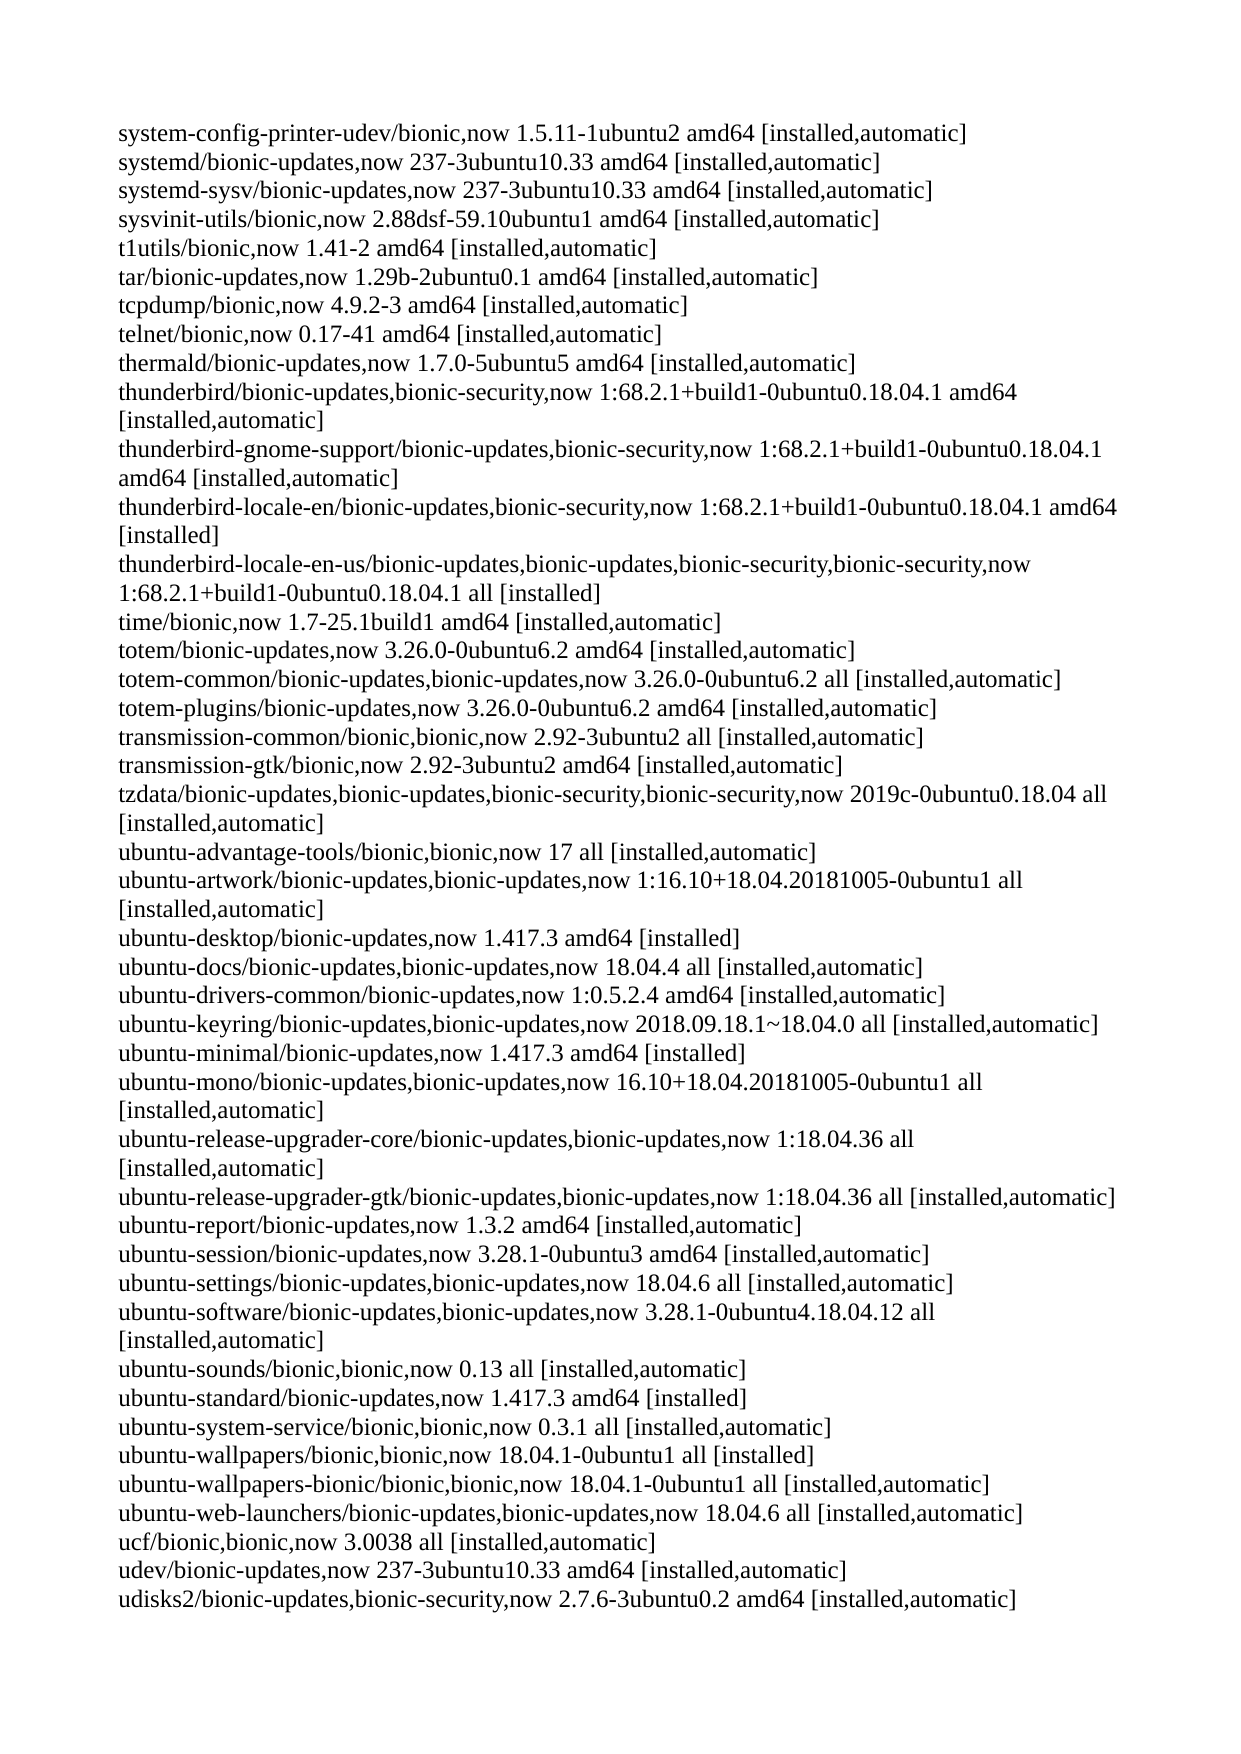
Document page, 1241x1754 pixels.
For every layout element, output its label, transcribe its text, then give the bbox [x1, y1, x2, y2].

text tzdata/bionic-updates,bionic-updates,bionic-security,bionic-security,now 2019c-0ubuntu0.18.04 all [installed,automatic] [118, 779, 1122, 837]
text ucf/bionic,bionic,now 3.0038 all [installed,automatic] [118, 1527, 1122, 1556]
text ubuntu-minimal/bionic-updates,now 1.417.3 amd64 [installed] [118, 1038, 1122, 1067]
text ubuntu-drivers-common/bionic-updates,now 1:0.5.2.4 amd64 [installed,automatic] [118, 981, 1122, 1009]
text ubuntu-standard/bionic-updates,now 1.417.3 amd64 [installed] [118, 1383, 1122, 1412]
text ubuntu-report/bionic-updates,now 1.3.2 amd64 [installed,automatic] [118, 1211, 1122, 1239]
text ubuntu-keyring/bionic-updates,bionic-updates,now 2018.09.18.1~18.04.0 all [installed,automatic] [118, 1009, 1122, 1038]
text ubuntu-advantage-tools/bionic,bionic,now 17 all [installed,automatic] [118, 837, 1122, 866]
text systemd/bionic-updates,now 237-3ubuntu10.33 amd64 [installed,automatic] [118, 147, 1122, 176]
text ubuntu-software/bionic-updates,bionic-updates,now 3.28.1-0ubuntu4.18.04.12 all [installed,automatic] [118, 1297, 1122, 1354]
text thunderbird-locale-en-us/bionic-updates,bionic-updates,bionic-security,bionic-security,now 1:68.2.1+build1-0ubuntu0.18.04.1 all [installed] [118, 549, 1122, 607]
text thunderbird-gnome-support/bionic-updates,bionic-security,now 1:68.2.1+build1-0ubuntu0.18.04.1 amd64 [installed,automatic] [118, 434, 1122, 492]
text ubuntu-docs/bionic-updates,bionic-updates,now 18.04.4 all [installed,automatic] [118, 952, 1122, 981]
text ubuntu-system-service/bionic,bionic,now 0.3.1 all [installed,automatic] [118, 1412, 1122, 1441]
text ubuntu-web-launchers/bionic-updates,bionic-updates,now 18.04.6 all [installed,automatic] [118, 1498, 1122, 1527]
text ubuntu-desktop/bionic-updates,now 1.417.3 amd64 [installed] [118, 923, 1122, 952]
text transmission-common/bionic,bionic,now 2.92-3ubuntu2 all [installed,automatic] [118, 722, 1122, 751]
text sysvinit-utils/bionic,now 2.88dsf-59.10ubuntu1 amd64 [installed,automatic] [118, 204, 1122, 233]
text totem-common/bionic-updates,bionic-updates,now 3.26.0-0ubuntu6.2 all [installed,automatic] [118, 664, 1122, 693]
text time/bionic,now 1.7-25.1build1 amd64 [installed,automatic] [118, 607, 1122, 636]
text tar/bionic-updates,now 1.29b-2ubuntu0.1 amd64 [installed,automatic] [118, 262, 1122, 291]
text udisks2/bionic-updates,bionic-security,now 2.7.6-3ubuntu0.2 amd64 [installed,automatic] [118, 1584, 1122, 1613]
text systemd-sysv/bionic-updates,now 237-3ubuntu10.33 amd64 [installed,automatic] [118, 176, 1122, 204]
text tcpdump/bionic,now 4.9.2-3 amd64 [installed,automatic] [118, 291, 1122, 319]
text ubuntu-sounds/bionic,bionic,now 0.13 all [installed,automatic] [118, 1354, 1122, 1383]
text totem-plugins/bionic-updates,now 3.26.0-0ubuntu6.2 amd64 [installed,automatic] [118, 693, 1122, 722]
text system-config-printer-udev/bionic,now 1.5.11-1ubuntu2 amd64 [installed,automatic] [118, 118, 1122, 147]
text ubuntu-mono/bionic-updates,bionic-updates,now 16.10+18.04.20181005-0ubuntu1 all [installed,automatic] [118, 1067, 1122, 1124]
text ubuntu-artwork/bionic-updates,bionic-updates,now 1:16.10+18.04.20181005-0ubuntu1 all [installed,automatic] [118, 866, 1122, 923]
text thunderbird/bionic-updates,bionic-security,now 1:68.2.1+build1-0ubuntu0.18.04.1 amd64 [installed,automatic] [118, 377, 1122, 434]
text ubuntu-settings/bionic-updates,bionic-updates,now 18.04.6 all [installed,automatic] [118, 1268, 1122, 1297]
text telnet/bionic,now 0.17-41 amd64 [installed,automatic] [118, 319, 1122, 348]
text ubuntu-release-upgrader-gtk/bionic-updates,bionic-updates,now 1:18.04.36 all [installed,automatic] [118, 1182, 1122, 1211]
text totem/bionic-updates,now 3.26.0-0ubuntu6.2 amd64 [installed,automatic] [118, 636, 1122, 664]
text ubuntu-session/bionic-updates,now 3.28.1-0ubuntu3 amd64 [installed,automatic] [118, 1239, 1122, 1268]
text ubuntu-release-upgrader-core/bionic-updates,bionic-updates,now 1:18.04.36 all [installed,automatic] [118, 1124, 1122, 1182]
text ubuntu-wallpapers-bionic/bionic,bionic,now 18.04.1-0ubuntu1 all [installed,automatic] [118, 1469, 1122, 1498]
text transmission-gtk/bionic,now 2.92-3ubuntu2 amd64 [installed,automatic] [118, 751, 1122, 779]
text thermald/bionic-updates,now 1.7.0-5ubuntu5 amd64 [installed,automatic] [118, 348, 1122, 377]
text ubuntu-wallpapers/bionic,bionic,now 18.04.1-0ubuntu1 all [installed] [118, 1441, 1122, 1469]
text thunderbird-locale-en/bionic-updates,bionic-security,now 1:68.2.1+build1-0ubuntu0.18.04.1 amd64 [installed] [118, 492, 1122, 549]
text udev/bionic-updates,now 237-3ubuntu10.33 amd64 [installed,automatic] [118, 1556, 1122, 1584]
text t1utils/bionic,now 1.41-2 amd64 [installed,automatic] [118, 233, 1122, 262]
